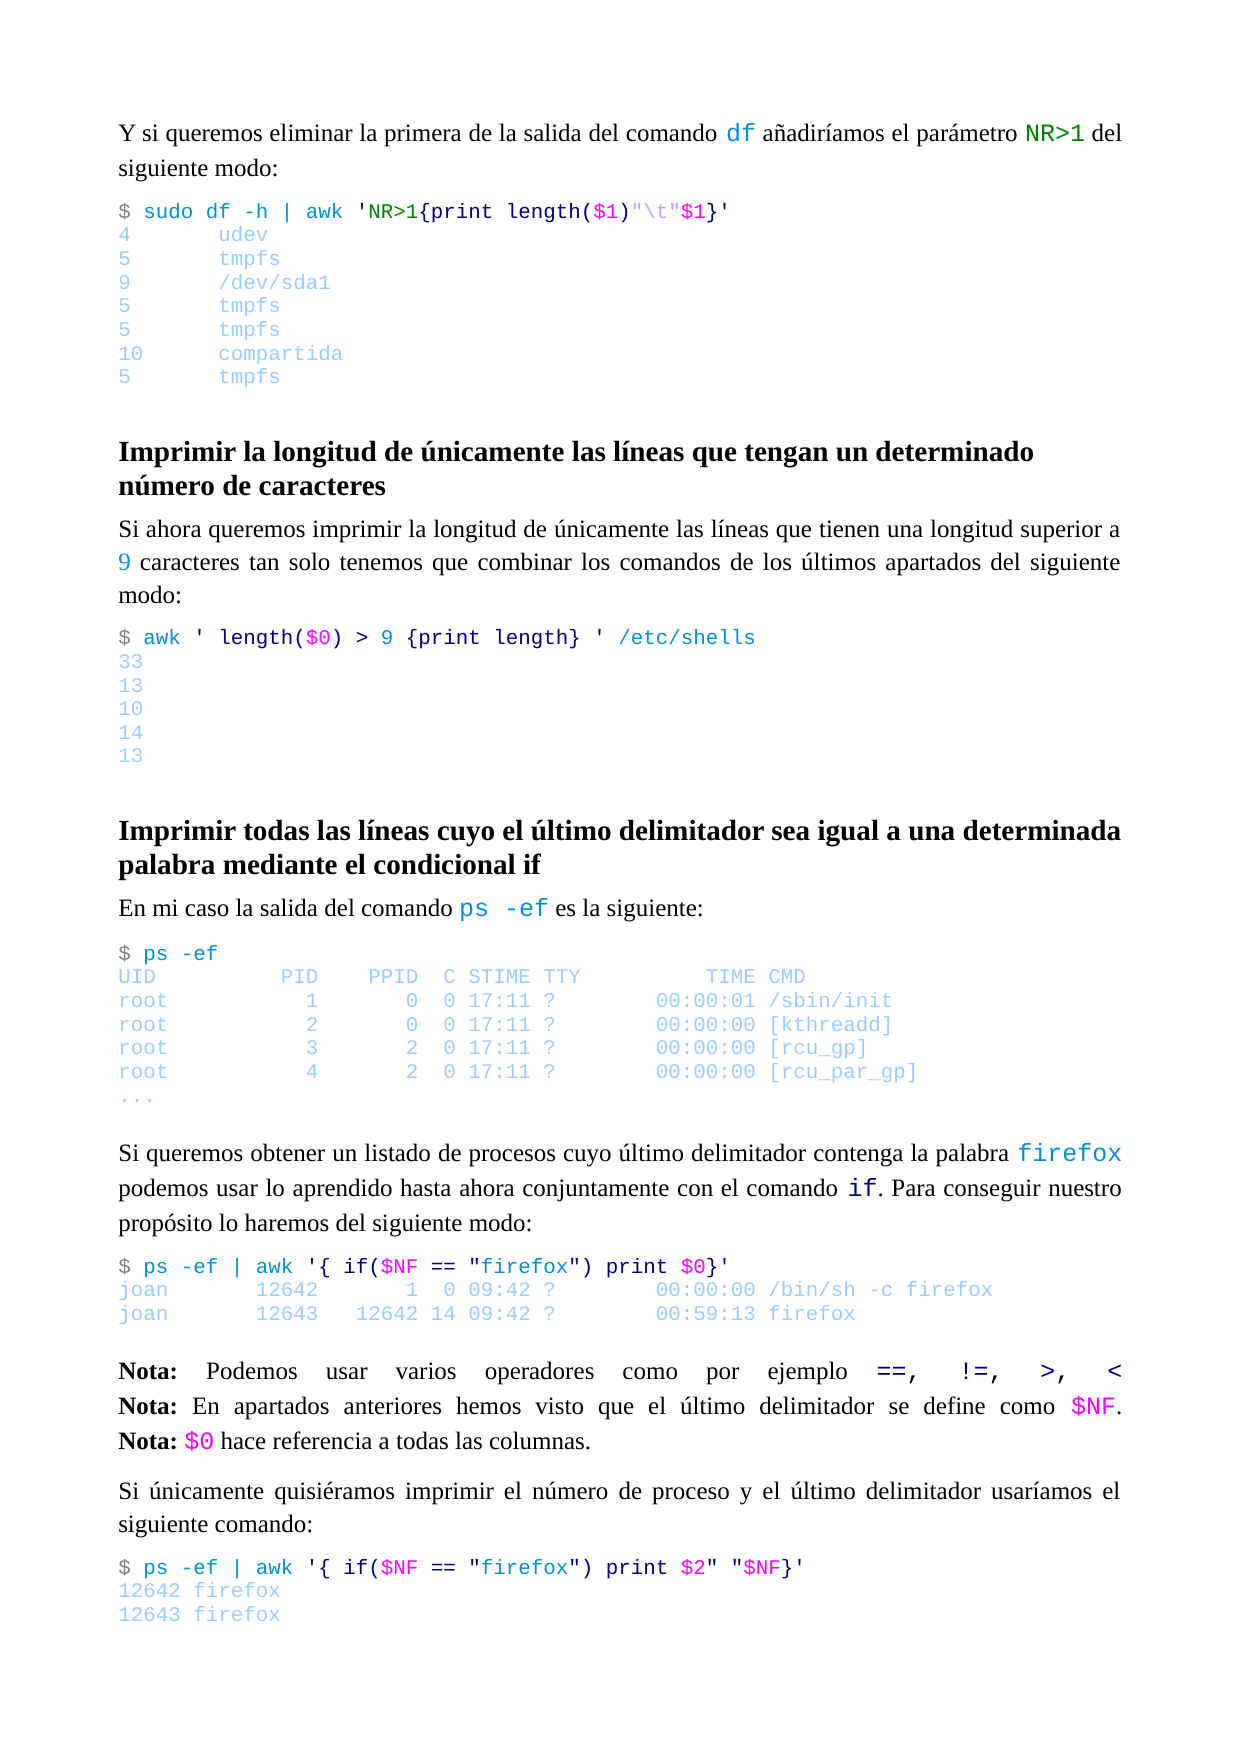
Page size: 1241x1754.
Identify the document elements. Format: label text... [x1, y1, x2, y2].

text $ ps -ef [118, 943, 1122, 966]
subtitle Imprimir todas las líneas cuyo el último delimitador sea igual a una determinada palabra mediante el condicional if [118, 813, 1122, 880]
text UID PID PPID C STIME TTY TIME CMD [118, 966, 1122, 990]
text 5 tmpfs [118, 295, 1122, 319]
text root 3 2 0 17:11 ? 00:00:00 [rcu_gp] [118, 1037, 1122, 1061]
text Si únicamente quisiéramos imprimir el número de proceso y el último delimitador usaríamos el siguiente comando: [118, 1476, 1122, 1538]
text joan 12643 12642 14 09:42 ? 00:59:13 firefox [118, 1303, 1122, 1327]
text 4 udev [118, 224, 1122, 248]
subtitle Imprimir la longitud de únicamente las líneas que tengan un determinado número de caracteres [118, 434, 1122, 501]
text 5 tmpfs [118, 319, 1122, 343]
text 14 [118, 722, 1122, 746]
text Si queremos obtener un listado de procesos cuyo último delimitador contenga la palabra firefox podemos usar lo aprendido hasta ahora conjuntamente con el comando if. Para conseguir nuestro propósito lo haremos del siguiente modo: [118, 1138, 1122, 1237]
text Si ahora queremos imprimir la longitud de únicamente las líneas que tienen una longitud superior a 9 caracteres tan solo tenemos que combinar los comandos de los últimos apartados del siguiente modo: [118, 514, 1122, 608]
text root 1 0 0 17:11 ? 00:00:01 /sbin/init [118, 990, 1122, 1014]
text 5 tmpfs [118, 248, 1122, 272]
text root 4 2 0 17:11 ? 00:00:00 [rcu_par_gp] [118, 1061, 1122, 1085]
text 13 [118, 746, 1122, 769]
text $ sudo df -h | awk 'NR>1{print length($1)"\t"$1}' [118, 201, 1122, 224]
text $ awk ' length($0) > 9 {print length} ' /etc/shells [118, 627, 1122, 651]
text 13 [118, 674, 1122, 698]
text 9 /dev/sda1 [118, 272, 1122, 295]
text ... [118, 1085, 1122, 1108]
text root 2 0 0 17:11 ? 00:00:00 [kthreadd] [118, 1014, 1122, 1037]
text joan 12642 1 0 09:42 ? 00:00:00 /bin/sh -c firefox [118, 1279, 1122, 1303]
text Y si queremos eliminar la primera de la salida del comando df añadiríamos el parámetro NR>1 del siguiente modo: [118, 118, 1122, 182]
text $ ps -ef | awk '{ if($NF == "firefox") print $0}' [118, 1256, 1122, 1279]
text 33 [118, 651, 1122, 674]
text $ ps -ef | awk '{ if($NF == "firefox") print $2" "$NF}' [118, 1557, 1122, 1581]
text 5 tmpfs [118, 366, 1122, 390]
text Nota: Podemos usar varios operadores como por ejemplo ==, !=, >, < Nota: En apartados anteriores hemos visto que el último delimitador se define como $NF. Nota: $0 hace referencia a todas las columnas. [118, 1356, 1122, 1457]
text En mi caso la salida del comando ps -ef es la siguiente: [118, 893, 1122, 924]
text 12643 firefox [118, 1604, 1122, 1628]
text 12642 firefox [118, 1581, 1122, 1604]
text 10 compartida [118, 343, 1122, 366]
text 10 [118, 698, 1122, 722]
